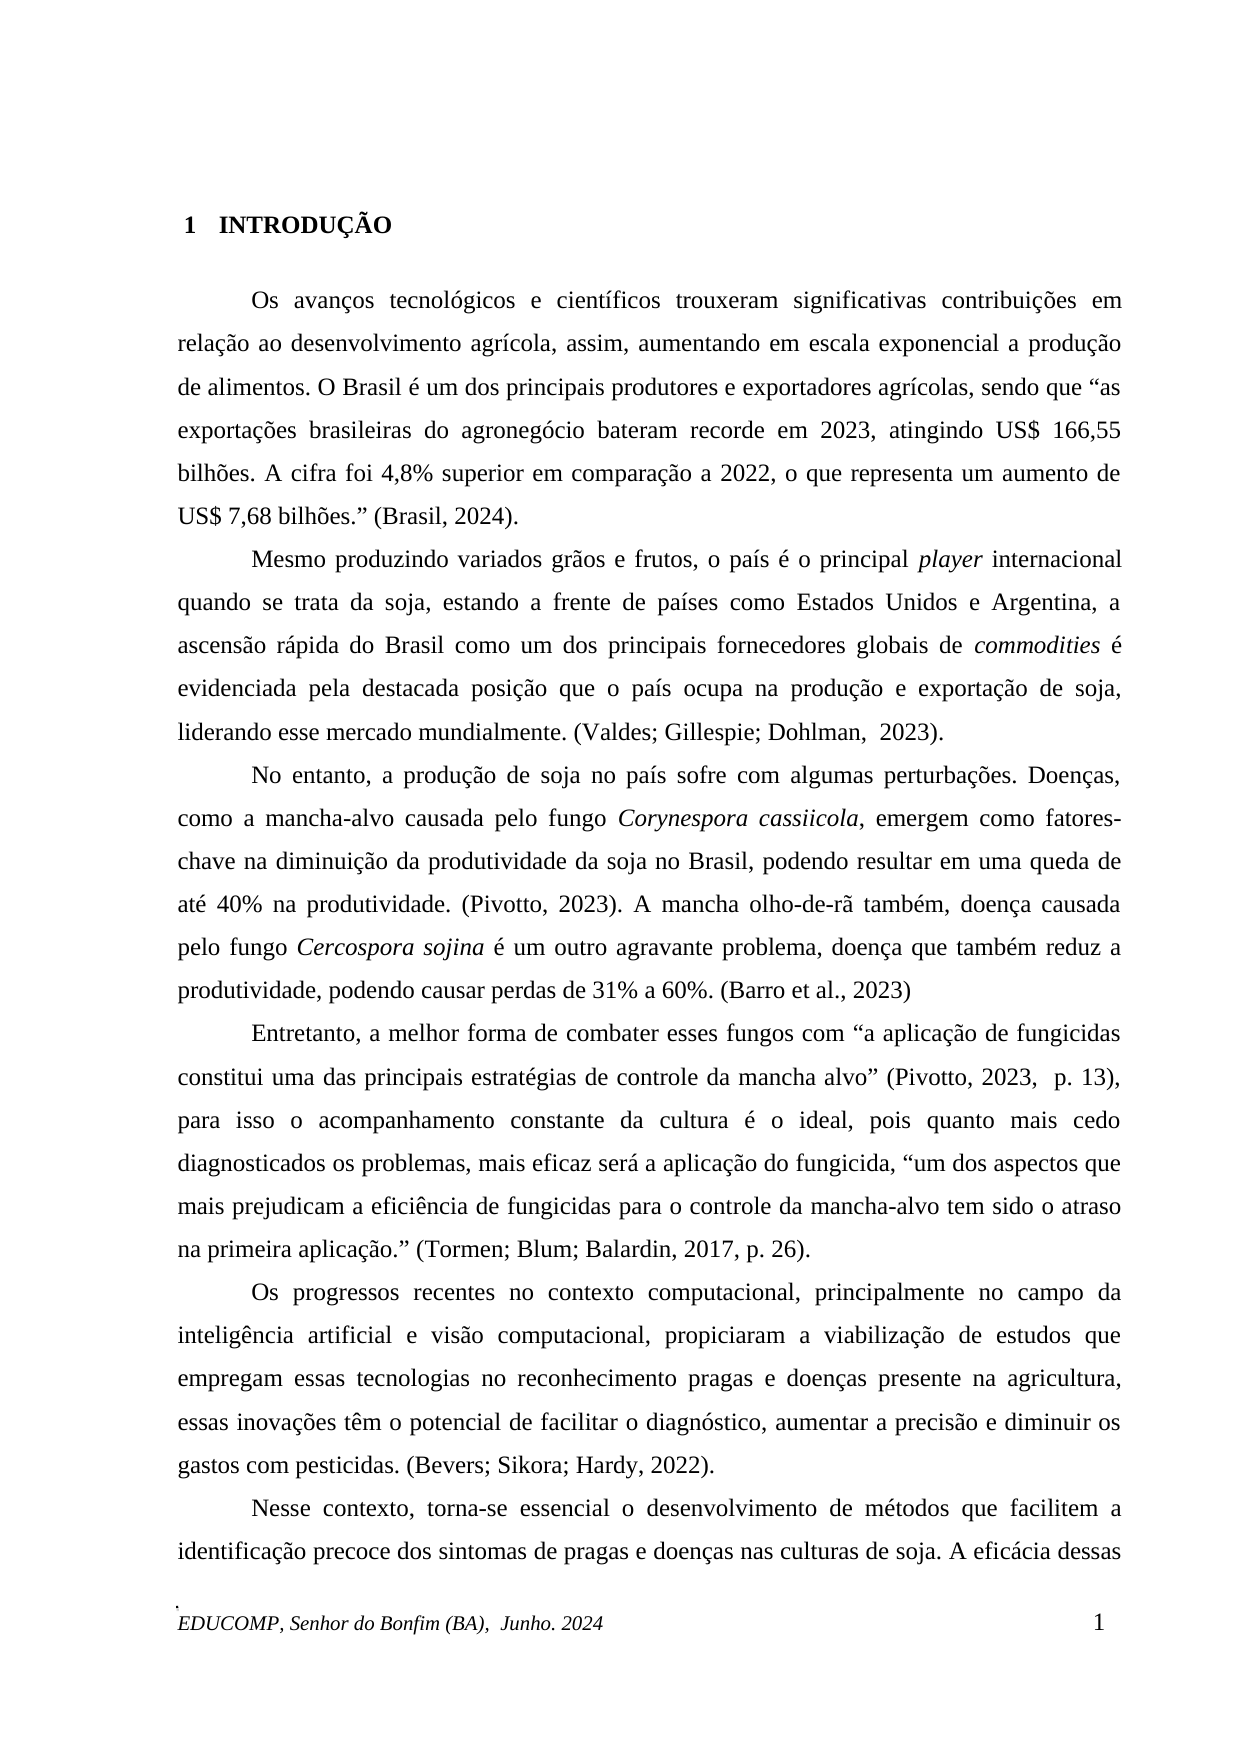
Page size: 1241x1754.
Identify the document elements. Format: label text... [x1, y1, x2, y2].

text Nesse contexto, torna-se essencial o desenvolvimento de métodos que facilitem a identificação precoce dos sintomas de pragas e doenças nas culturas de soja. A eficácia dessas [177, 1493, 1122, 1565]
text Mesmo produzindo variados grãos e frutos, o país é o principal player internacional quando se trata da soja, estando a frente de países como Estados Unidos e Argentina, a ascensão rápida do Brasil como um dos principais fornecedores globais de commodities é evidenciada pela destacada posição que o país ocupa na produção e exportação de soja, liderando esse mercado mundialmente. (Valdes; Gillespie; Dohlman, 2023). [177, 544, 1122, 745]
text Os avanços tecnológicos e científicos trouxeram significativas contribuições em relação ao desenvolvimento agrícola, assim, aumentando em escala exponencial a produção de alimentos. O Brasil é um dos principais produtores e exportadores agrícolas, sendo que “as exportações brasileiras do agronegócio bateram recorde em 2023, atingindo US$ 166,55 bilhões. A cifra foi 4,8% superior em comparação a 2022, o que representa um aumento de US$ 7,68 bilhões.” (Brasil, 2024). [177, 285, 1122, 530]
text Os progressos recentes no contexto computacional, principalmente no campo da inteligência artificial e visão computacional, propiciaram a viabilização de estudos que empregam essas tecnologias no reconhecimento pragas e doenças presente na agricultura, essas inovações têm o potencial de facilitar o diagnóstico, aumentar a precisão e diminuir os gastos com pesticidas. (Bevers; Sikora; Hardy, 2022). [177, 1277, 1122, 1478]
subtitle INTRODUÇÃO [177, 210, 1122, 238]
text Entretanto, a melhor forma de combater esses fungos com “a aplicação de fungicidas constitui uma das principais estratégias de controle da mancha alvo” (Pivotto, 2023, p. 13), para isso o acompanhamento constante da cultura é o ideal, pois quanto mais cedo diagnosticados os problemas, mais eficaz será a aplicação do fungicida, “um dos aspectos que mais prejudicam a eficiência de fungicidas para o controle da mancha-alvo tem sido o atraso na primeira aplicação.” (Tormen; Blum; Balardin, 2017, p. 26). [177, 1018, 1122, 1263]
text No entanto, a produção de soja no país sofre com algumas perturbações. Doenças, como a mancha-alvo causada pelo fungo Corynespora cassiicola, emergem como fatores-chave na diminuição da produtividade da soja no Brasil, podendo resultar em uma queda de até 40% na produtividade. (Pivotto, 2023). A mancha olho-de-rã também, doença causada pelo fungo Cercospora sojina é um outro agravante problema, doença que também reduz a produtividade, podendo causar perdas de 31% a 60%. (Barro et al., 2023) [177, 760, 1122, 1004]
